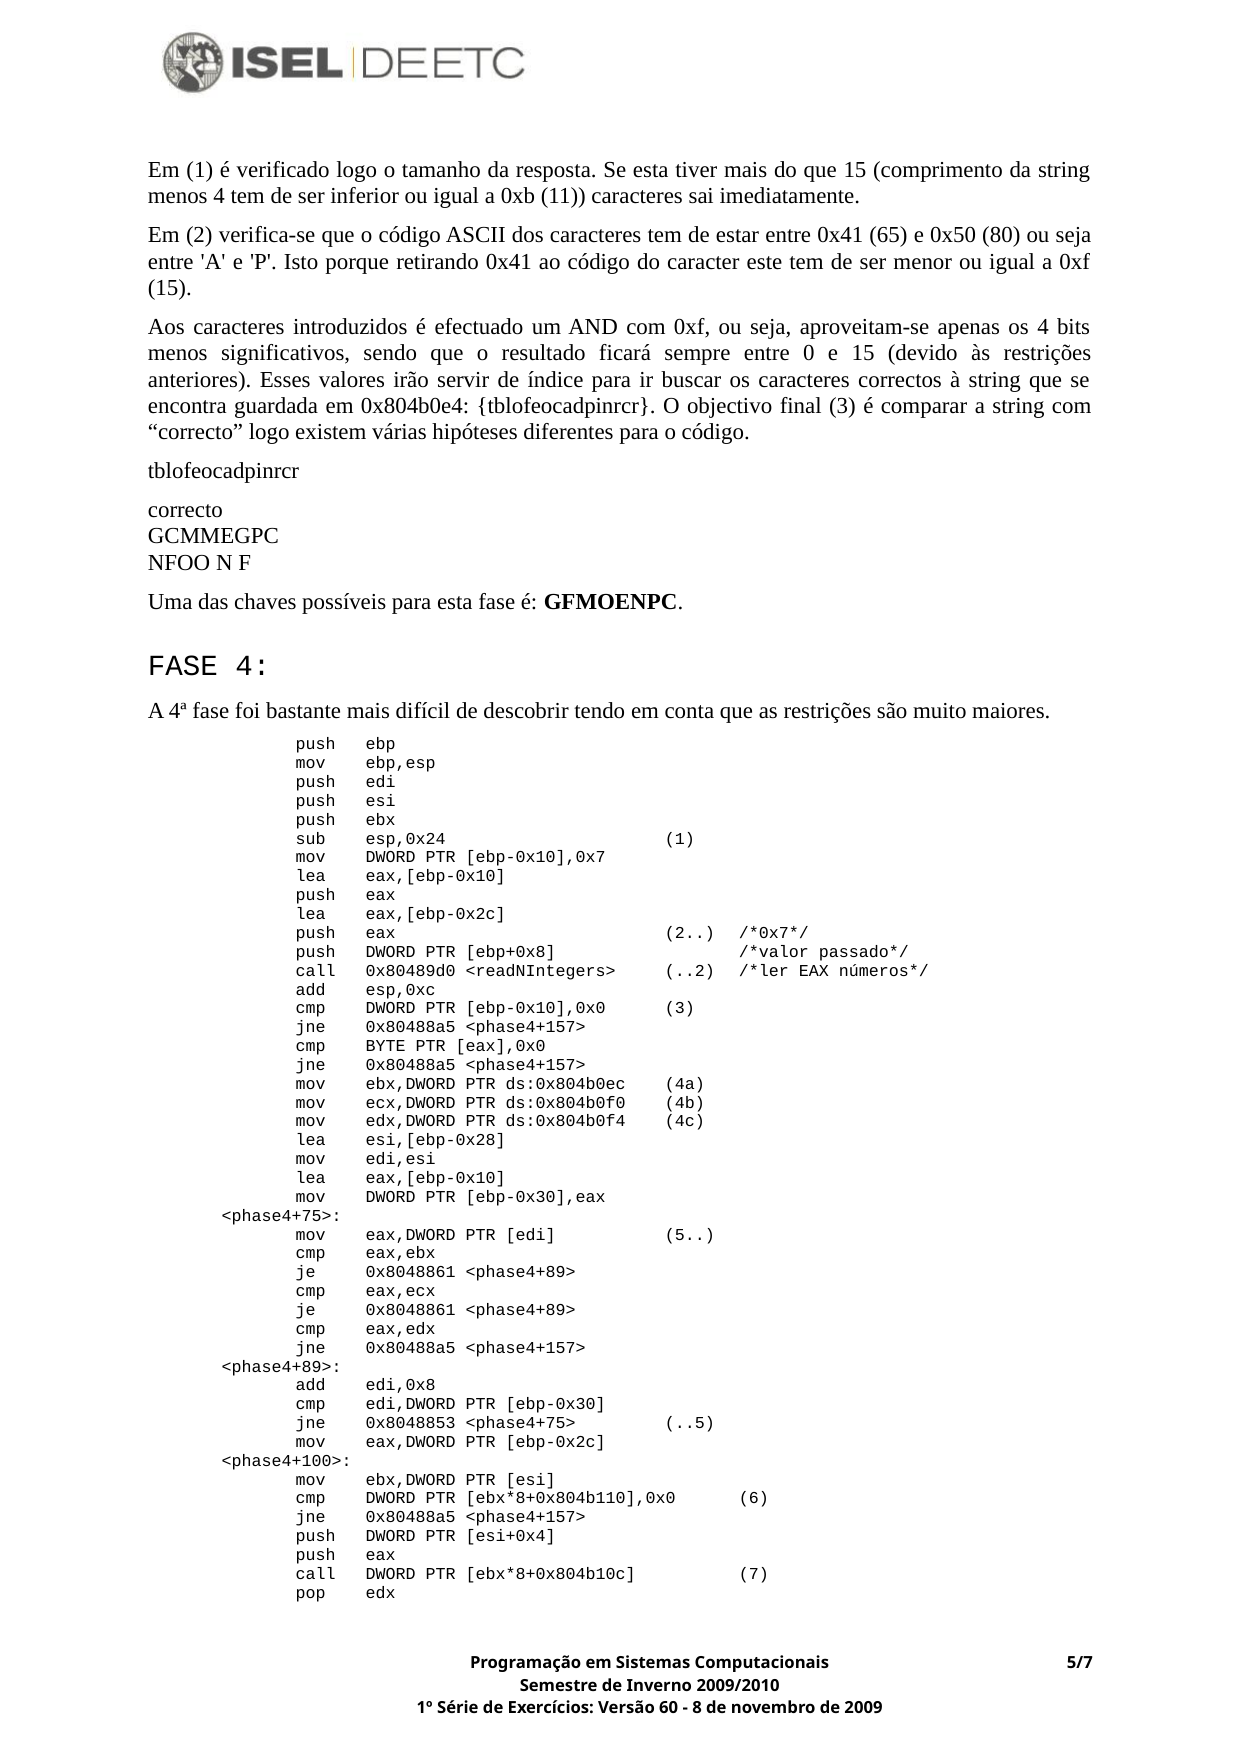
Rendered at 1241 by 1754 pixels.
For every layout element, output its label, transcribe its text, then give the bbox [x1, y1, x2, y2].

text A 4ª fase foi bastante mais difícil de descobrir tendo em conta que as restrições são muito maiores. [148, 697, 1093, 723]
text push ebp mov ebp,esp push edi push esi push ebx sub esp,0x24 (1) mov DWORD PTR [ebp-0x10],0x7 lea eax,[ebp-0x10] push eax lea eax,[ebp-0x2c] push eax (2..) /*0x7*/ push DWORD PTR [ebp+0x8] /*valor passado*/ call 0x80489d0 <readNIntegers> (..2) /*ler EAX números*/ add esp,0xc cmp DWORD PTR [ebp-0x10],0x0 (3) jne 0x80488a5 <phase4+157> cmp BYTE PTR [eax],0x0 jne 0x80488a5 <phase4+157> mov ebx,DWORD PTR ds:0x804b0ec (4a) mov ecx,DWORD PTR ds:0x804b0f0 (4b) mov edx,DWORD PTR ds:0x804b0f4 (4c) lea esi,[ebp-0x28] mov edi,esi lea eax,[ebp-0x10] mov DWORD PTR [ebp-0x30],eax <phase4+75>: mov eax,DWORD PTR [edi] (5..) cmp eax,ebx je 0x8048861 <phase4+89> cmp eax,ecx je 0x8048861 <phase4+89> cmp eax,edx jne 0x80488a5 <phase4+157> <phase4+89>: add edi,0x8 cmp edi,DWORD PTR [ebp-0x30] jne 0x8048853 <phase4+75> (..5) mov eax,DWORD PTR [ebp-0x2c] <phase4+100>: mov ebx,DWORD PTR [esi] cmp DWORD PTR [ebx*8+0x804b110],0x0 (6) jne 0x80488a5 <phase4+157> push DWORD PTR [esi+0x4] push eax call DWORD PTR [ebx*8+0x804b10c] (7) pop edx [221, 736, 1093, 1603]
text Uma das chaves possíveis para esta fase é: GFMOENPC. [148, 588, 1093, 614]
subtitle FASE 4: [148, 652, 1093, 684]
text Aos caracteres introduzidos é efectuado um AND com 0xf, ou seja, aproveitam-se apenas os 4 bits menos significativos, sendo que o resultado ficará sempre entre 0 e 15 (devido às restrições anteriores). Esses valores irão servir de índice para ir buscar os caracteres correctos à string que se encontra guardada em 0x804b0e4: {tblofeocadpinrcr}. O objectivo final (3) é comparar a string com “correcto” logo existem várias hipóteses diferentes para o código. [148, 313, 1093, 445]
text correcto GCMMEGPC NFOO N F [148, 496, 1093, 575]
text tblofeocadpinrcr [148, 457, 1093, 484]
text Em (2) verifica-se que o código ASCII dos caracteres tem de estar entre 0x41 (65) e 0x50 (80) ou seja entre 'A' e 'P'. Isto porque retirando 0x41 ao código do caracter este tem de ser menor ou igual a 0xf (15). [148, 221, 1093, 301]
text Em (1) é verificado logo o tamanho da resposta. Se esta tiver mais do que 15 (comprimento da string menos 4 tem de ser inferior ou igual a 0xb (11)) caracteres sai imediatamente. [148, 156, 1093, 209]
picture [153, 17, 555, 118]
